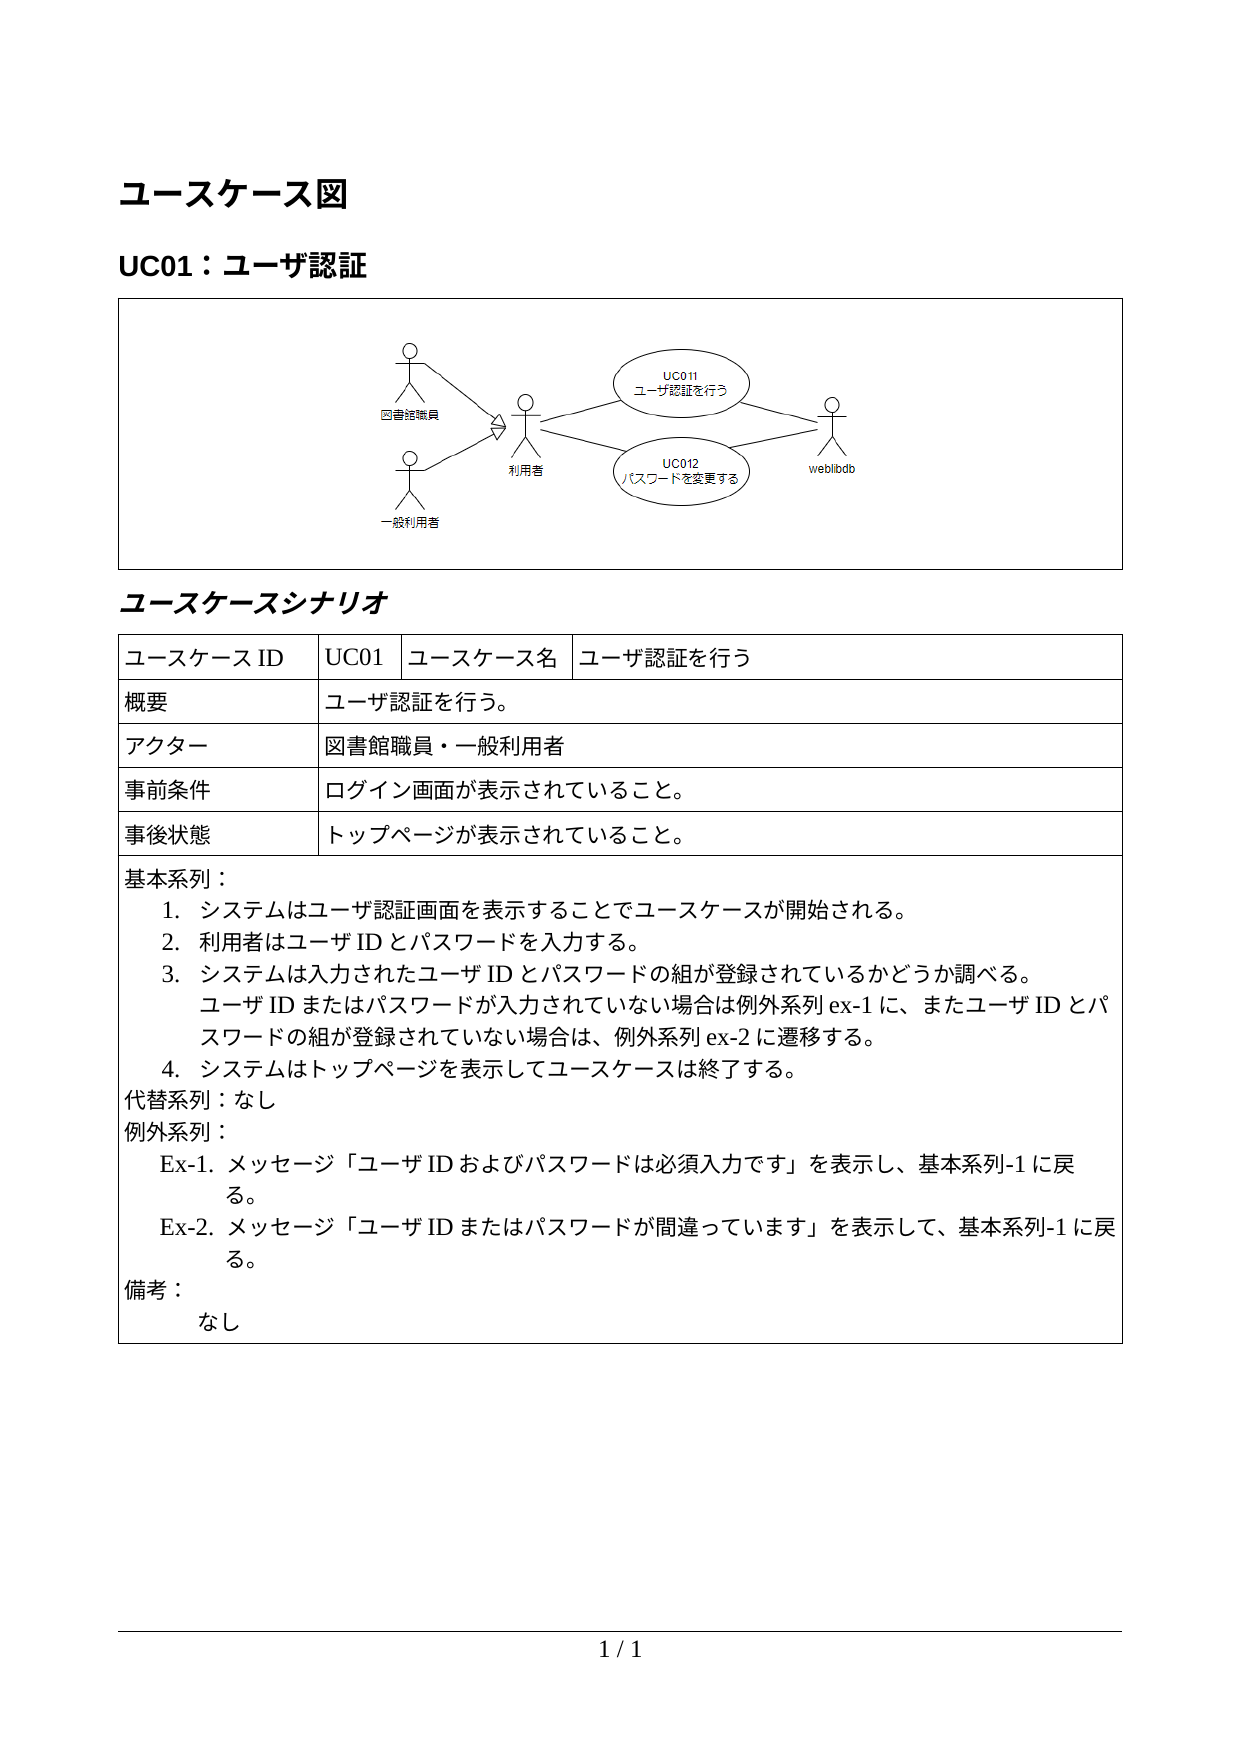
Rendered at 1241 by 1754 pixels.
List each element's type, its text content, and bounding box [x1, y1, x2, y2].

table_header [119, 299, 1122, 569]
table_header ユースケース名 [402, 635, 572, 678]
table_cell 基本系列： システムはユーザ認証画面を表示することでユースケースが開始される。 利用者はユーザIDとパスワードを入力する。 システムは入力されたユーザIDとパスワードの組が登録されているかどうか調べる。 ユーザIDまたはパスワードが入力されていない場合は例外系列ex-1に、またユーザIDとパスワードの組が登録されていない場合は、例外系列ex-2に遷移する。 システムはトップページを表示してユースケースは終了する。 代替系列：なし 例外系列： メッセージ「ユーザIDおよびパスワードは必須入力です」を表示し、基本系列-1に戻る。 メッセージ「ユーザIDまたはパスワードが間違っています」を表示して、基本系列-1に戻る。 備考： なし [119, 856, 1122, 1343]
table_cell ログイン画面が表示されていること。 [319, 768, 1122, 811]
table_cell 事後状態 [119, 812, 318, 855]
table_cell アクター [119, 724, 318, 767]
subtitle UC01：ユーザ認証 [118, 243, 1122, 285]
table_cell ユーザ認証を行う。 [319, 680, 1122, 723]
table_header UC01 [319, 635, 401, 678]
table_header ユースケースID [119, 635, 318, 678]
table_header ユーザ認証を行う [573, 635, 1122, 678]
subtitle ユースケース図 [118, 168, 1122, 216]
table_cell 概要 [119, 680, 318, 723]
table_cell 事前条件 [119, 768, 318, 811]
table_cell トップページが表示されていること。 [319, 812, 1122, 855]
picture [370, 333, 871, 537]
table_cell 図書館職員・一般利用者 [319, 724, 1122, 767]
subtitle ユースケースシナリオ [118, 582, 1122, 622]
